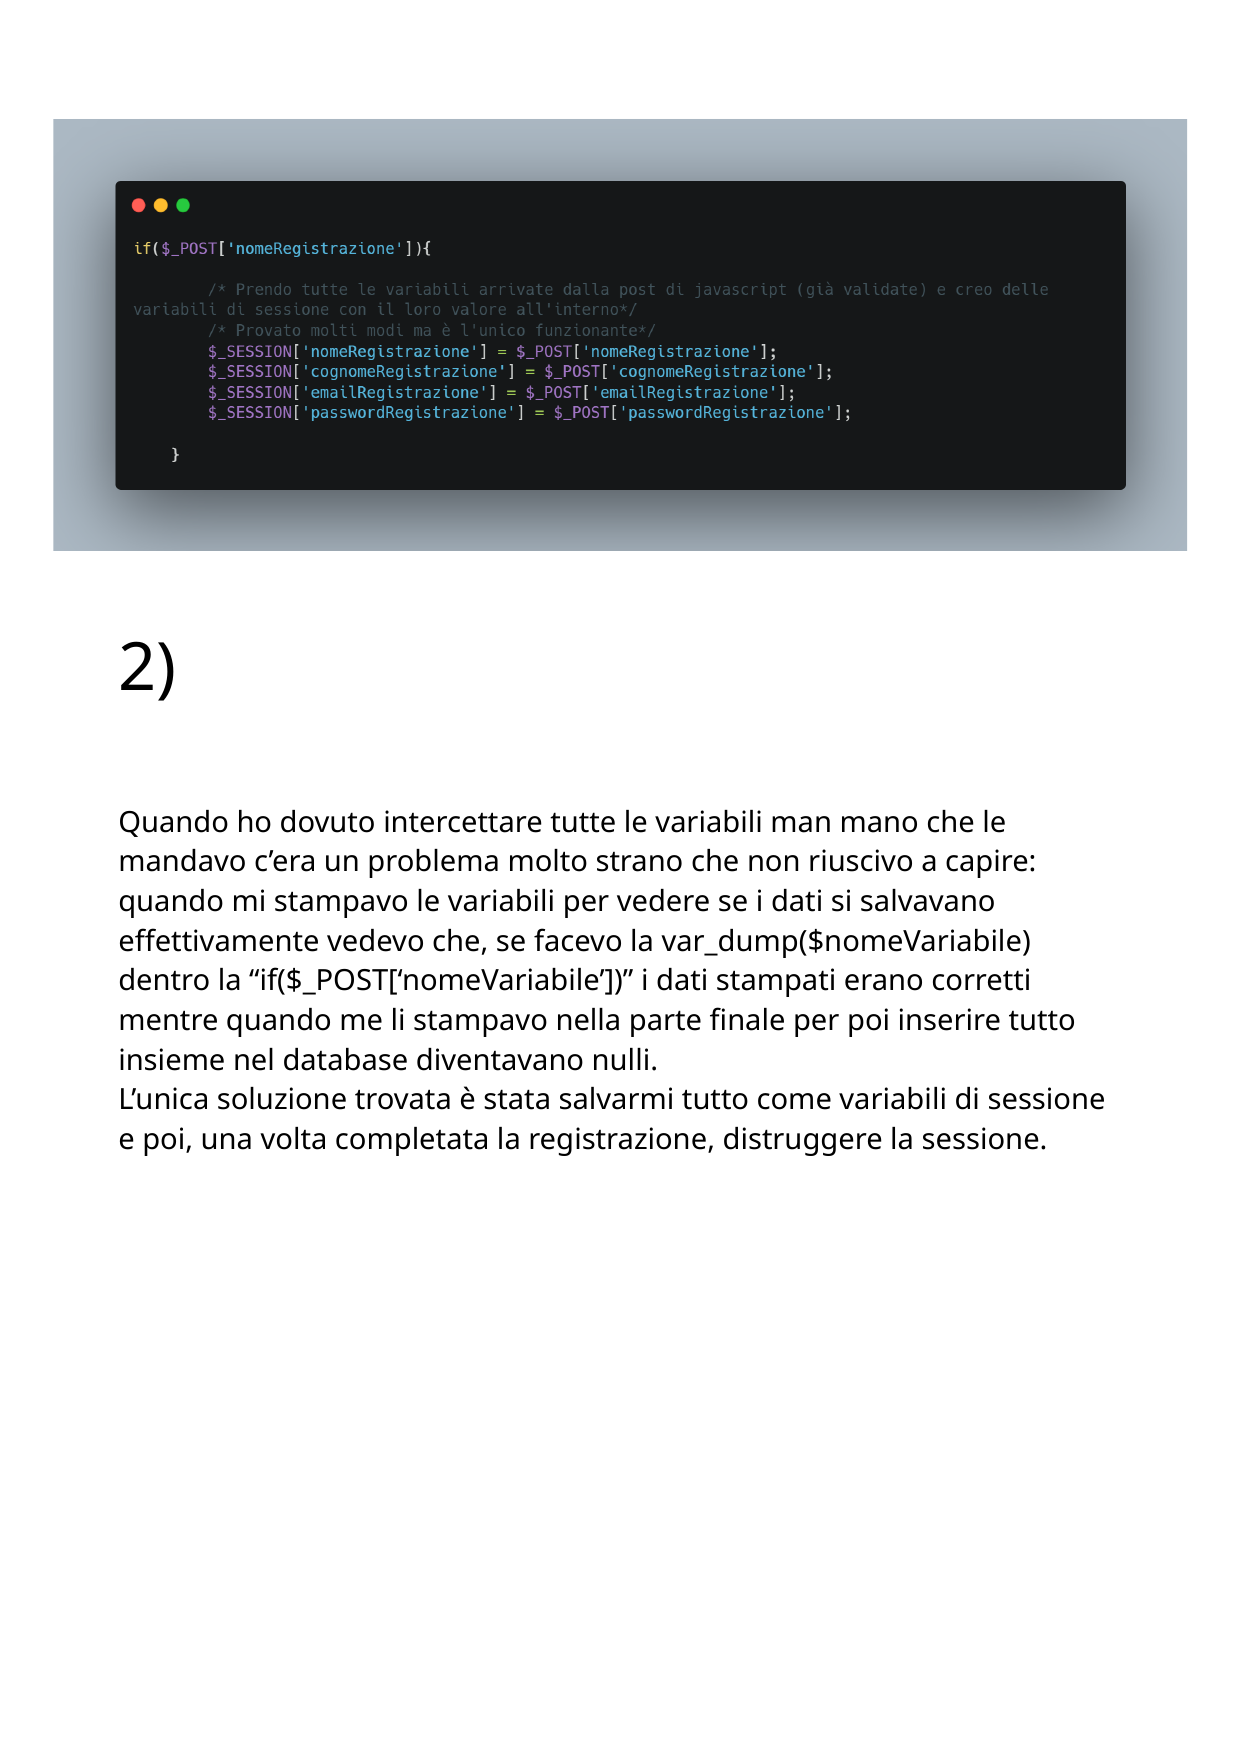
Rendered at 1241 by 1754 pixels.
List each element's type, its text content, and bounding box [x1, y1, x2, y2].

picture [53, 118, 1188, 551]
text L’unica soluzione trovata è stata salvarmi tutto come variabili di sessione e poi, una volta completata la registrazione, distruggere la sessione. [118, 1079, 1122, 1158]
text Quando ho dovuto intercettare tutte le variabili man mano che le mandavo c’era un problema molto strano che non riuscivo a capire: quando mi stampavo le variabili per vedere se i dati si salvavano effettivamente vedevo che, se facevo la var_dump($nomeVariabile) dentro la “if($_POST[‘nomeVariabile’])” i dati stampati erano corretti mentre quando me li stampavo nella parte finale per poi inserire tutto insieme nel database diventavano nulli. [118, 801, 1122, 1079]
text 2) [118, 619, 1122, 710]
